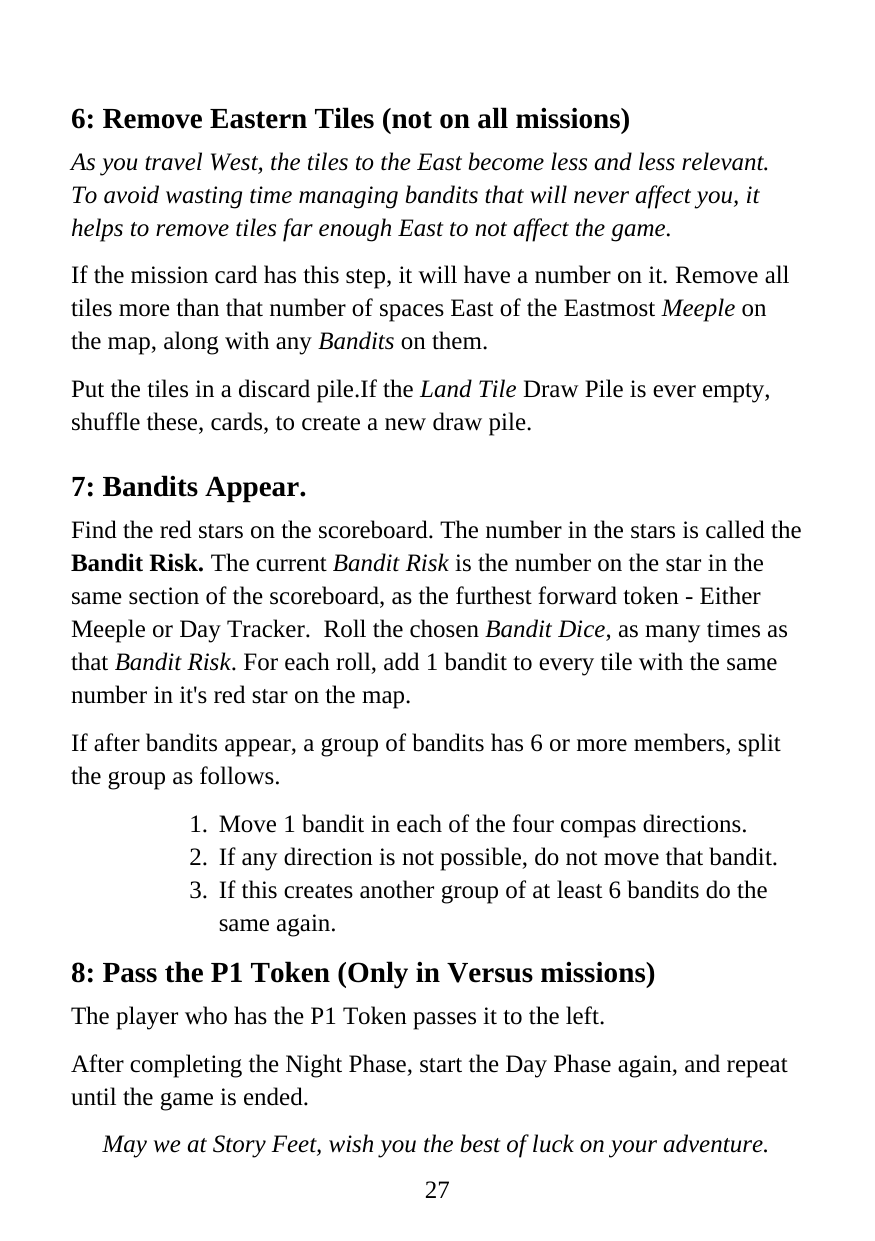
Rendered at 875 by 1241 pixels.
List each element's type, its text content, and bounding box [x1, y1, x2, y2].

text If after bandits appear, a group of bandits has 6 or more members, split the group as follows. [71, 728, 803, 790]
subtitle 6: Remove Eastern Tiles (not on all missions) [71, 101, 803, 134]
text Put the tiles in a discard pile.If the Land Tile Draw Pile is ever empty, shuffle these, cards, to create a new draw pile. [71, 374, 803, 436]
text May we at Story Feet, wish you the best of luck on your adventure. [71, 1129, 803, 1158]
text As you travel West, the tiles to the East become less and less relevant. To avoid wasting time managing bandits that will never affect you, it helps to remove tiles far enough East to not affect the game. [71, 147, 803, 242]
list If any direction is not possible, do not move that bandit. [189, 842, 803, 870]
list If this creates another group of at least 6 bandits do the same again. [189, 875, 803, 936]
subtitle 7: Bandits Appear. [71, 469, 803, 503]
text If the mission card has this step, it will have a number on it. Remove all tiles more than that number of spaces East of the Eastmost Meeple on the map, along with any Bandits on them. [71, 260, 803, 355]
text The player who has the P1 Token passes it to the left. [71, 1001, 803, 1030]
text Find the red stars on the scoreboard. The number in the stars is called the Bandit Risk. The current Bandit Risk is the number on the star in the same section of the scoreboard, as the furthest forward token - Either Meeple or Day Tracker. Roll the chosen Bandit Dice, as many times as that Bandit Risk. For each roll, add 1 bandit to every tile with the same number in it's red star on the map. [71, 515, 803, 709]
list Move 1 bandit in each of the four compas directions. [189, 809, 803, 837]
text After completing the Night Phase, start the Day Phase again, and repeat until the game is ended. [71, 1049, 803, 1111]
subtitle 8: Pass the P1 Token (Only in Versus missions) [71, 955, 803, 989]
